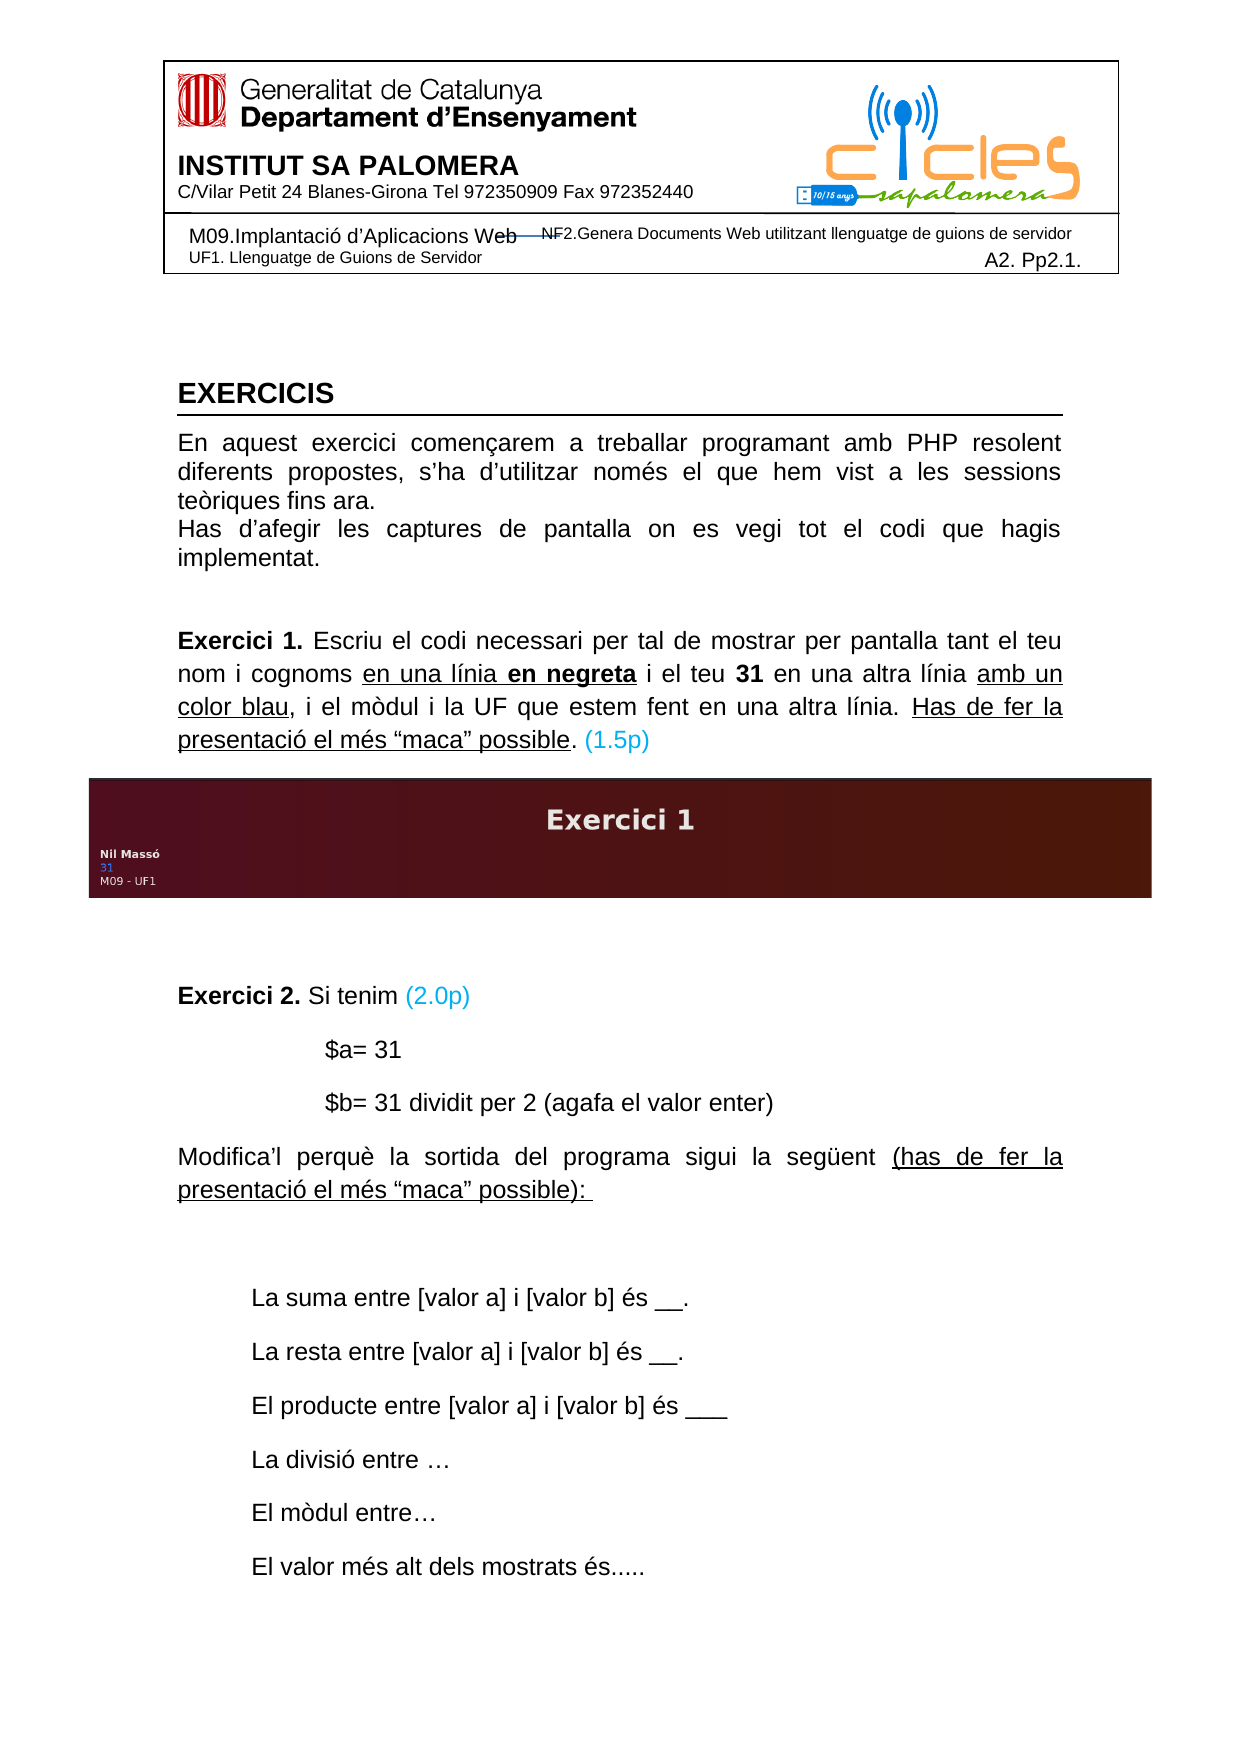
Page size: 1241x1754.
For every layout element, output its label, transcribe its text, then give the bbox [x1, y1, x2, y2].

text La resta entre [valor a] i [valor b] és __. [251, 1337, 1063, 1366]
text El producte entre [valor a] i [valor b] és ___ [251, 1391, 1063, 1419]
text Exercici 2. Si tenim (2.0p) [177, 981, 1063, 1009]
text La divisió entre … [251, 1444, 1063, 1473]
text El valor més alt dels mostrats és..... [251, 1552, 1063, 1581]
text El mòdul entre… [251, 1498, 1063, 1527]
text $a= 31 [251, 1034, 1063, 1063]
text $b= 31 dividit per 2 (agafa el valor enter) [251, 1088, 1063, 1117]
subtitle EXERCICIS [177, 377, 1063, 414]
text Exercici 1. Escriu el codi necessari per tal de mostrar per pantalla tant el teu nom i cognoms en una línia en negreta i el teu 31 en una altra línia amb un color blau, i el mòdul i la UF que estem fent en una altra línia. Has de fer la presentació el més “maca” possible. (1.5p) [177, 626, 1063, 754]
picture [88, 778, 1152, 898]
text En aquest exercici començarem a treballar programant amb PHP resolent diferents propostes, s’ha d’utilitzar només el que hem vist a les sessions teòriques fins ara. [177, 428, 1063, 514]
text Modifica’l perquè la sortida del programa sigui la següent (has de fer la presentació el més “maca” possible): [177, 1142, 1063, 1204]
text Has d’afegir les captures de pantalla on es vegi tot el codi que hagis implementat. [177, 514, 1063, 572]
text La suma entre [valor a] i [valor b] és __. [251, 1283, 1063, 1312]
picture [791, 71, 1085, 218]
